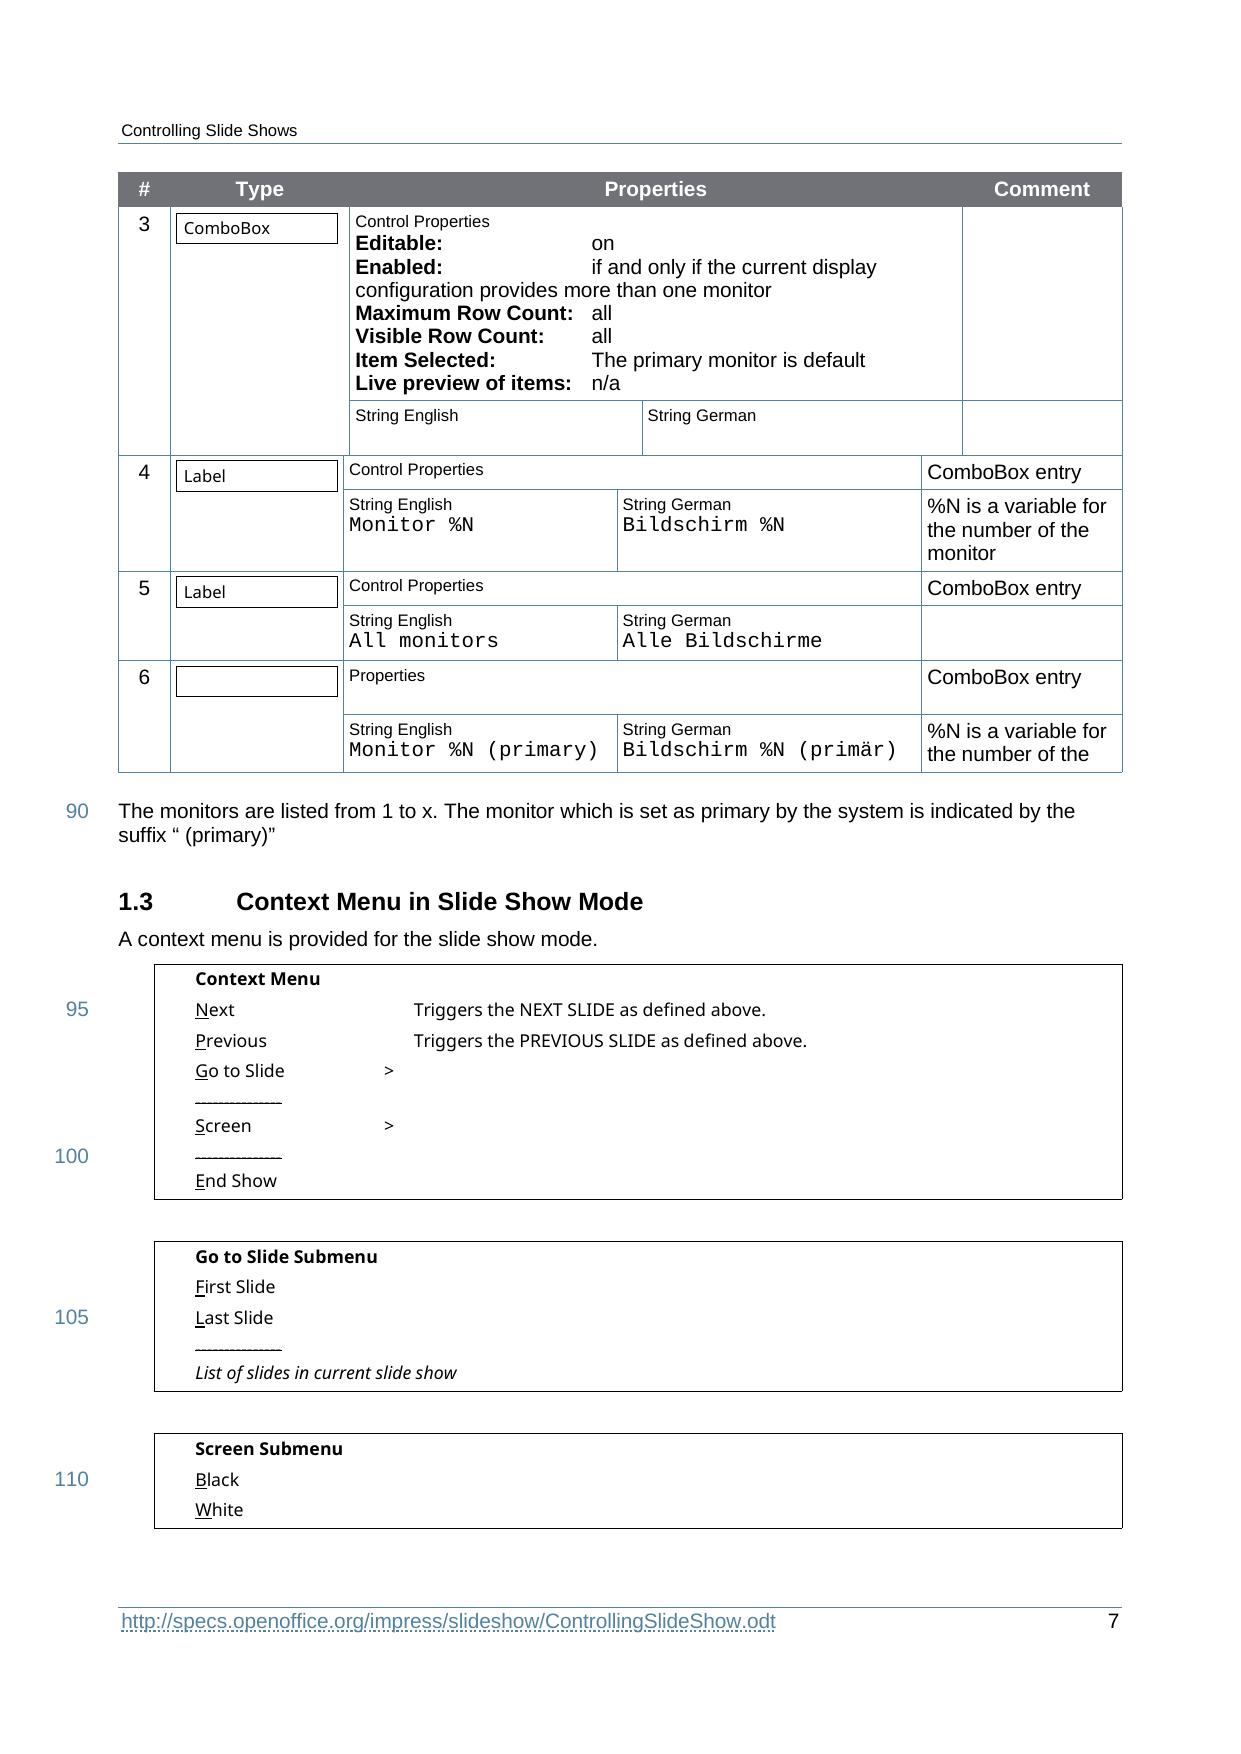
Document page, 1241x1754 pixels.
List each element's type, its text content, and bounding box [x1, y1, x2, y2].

table_cell 5 [119, 572, 170, 660]
table_cell [171, 456, 343, 571]
table_header [963, 207, 1122, 400]
table_header ComboBox entry [922, 661, 1122, 714]
text Screen > [155, 1108, 1122, 1138]
table_cell %N is a variable for the number of the [922, 715, 1122, 772]
table_header Control Properties [344, 572, 921, 605]
table_cell [171, 572, 343, 660]
subtitle Context Menu in Slide Show Mode [118, 888, 1122, 916]
table_cell String English All monitors [344, 606, 617, 660]
table_cell [922, 606, 1122, 660]
table_cell String German Alle Bildschirme [618, 606, 921, 660]
text List of slides in current slide show [155, 1355, 1122, 1391]
table_header Properties [344, 661, 921, 714]
table_cell 3 [119, 207, 170, 455]
table_header ComboBox entry [922, 572, 1122, 605]
text Go to Slide > [155, 1053, 1122, 1083]
table_cell String English [350, 401, 642, 455]
table_header Type [170, 172, 349, 207]
table_cell String English Monitor %N [344, 490, 617, 571]
text End Show [155, 1163, 1122, 1199]
text The monitors are listed from 1 to x. The monitor which is set as primary by the system is indicated by the suffix “ (primary)” [118, 800, 1122, 847]
text White [155, 1492, 1122, 1528]
table_header ComboBox entry [922, 456, 1122, 489]
text Previous Triggers the PREVIOUS SLIDE as defined above. [155, 1022, 1122, 1052]
table_header Comment [962, 172, 1122, 207]
table_cell [963, 401, 1122, 455]
table_cell [171, 207, 349, 455]
table_header Properties [349, 172, 962, 207]
table_cell 4 [119, 456, 170, 571]
table_cell [171, 661, 343, 772]
text Next Triggers the NEXT SLIDE as defined above. [155, 991, 1122, 1022]
table_header Control Properties [344, 456, 921, 489]
table_cell String German Bildschirm %N (primär) [618, 715, 921, 772]
table_header # [118, 172, 170, 207]
title Context Menu [155, 965, 1122, 991]
table_header Control Properties Editable: on Enabled: if and only if the current display configuration provides more than one monitor Maximum Row Count: all Visible Row Count: all Item Selected: The primary monitor is default Live preview of items: n/a [350, 207, 962, 400]
text First Slide [155, 1269, 1122, 1299]
title Screen Submenu [155, 1434, 1122, 1461]
text --------------- [155, 1330, 1122, 1355]
text --------------- [155, 1083, 1122, 1108]
text A context menu is provided for the slide show mode. [118, 928, 1122, 951]
table_cell String German [643, 401, 962, 455]
title Go to Slide Submenu [155, 1242, 1122, 1268]
text --------------- [155, 1138, 1122, 1163]
table_cell %N is a variable for the number of the monitor [922, 490, 1122, 571]
table_cell String German Bildschirm %N [618, 490, 921, 571]
table_cell 6 [119, 661, 170, 772]
text Black [155, 1461, 1122, 1491]
text Last Slide [155, 1300, 1122, 1330]
table_cell String English Monitor %N (primary) [344, 715, 617, 772]
